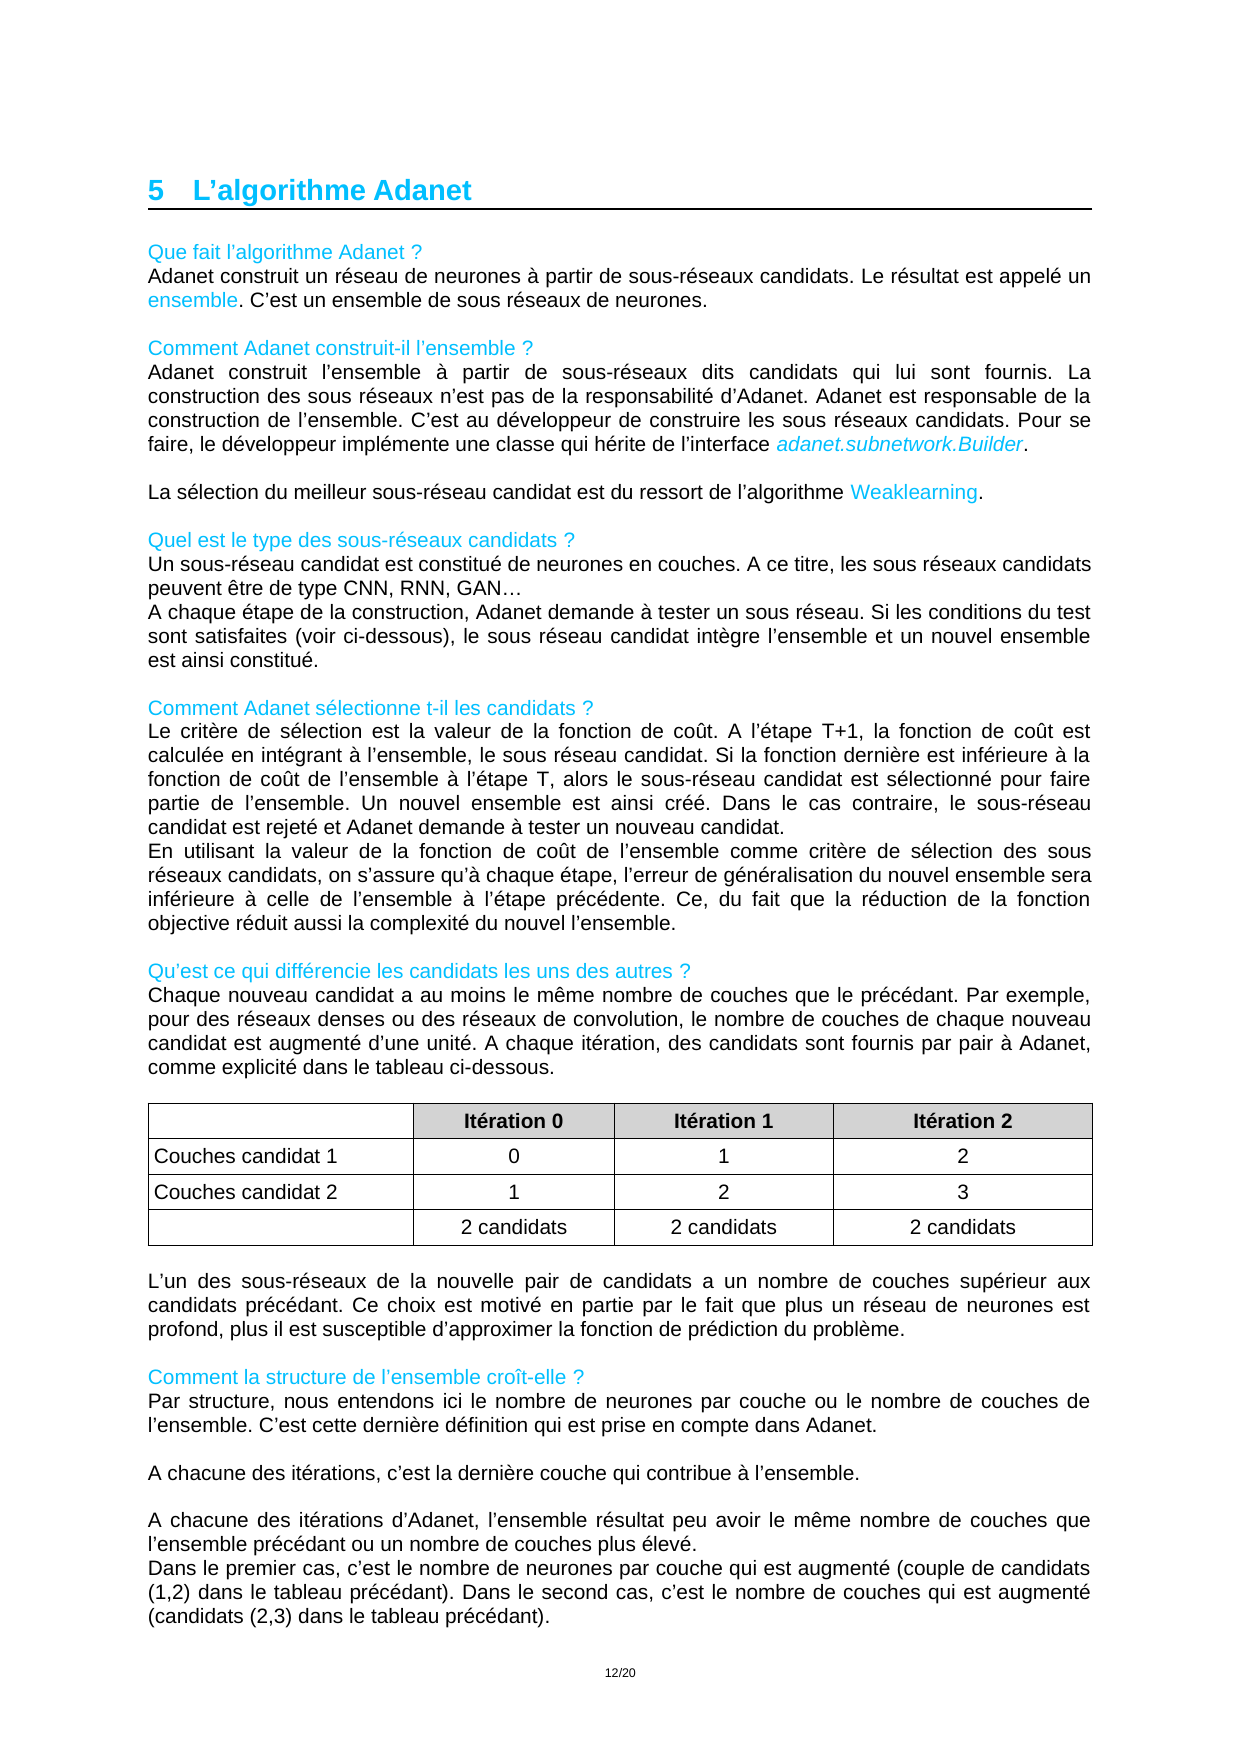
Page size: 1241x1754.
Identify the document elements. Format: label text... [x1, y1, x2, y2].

text Que fait l’algorithme Adanet ? [148, 240, 1092, 264]
text Quel est le type des sous-réseaux candidats ? [148, 528, 1092, 552]
text Un sous-réseau candidat est constitué de neurones en couches. A ce titre, les sous réseaux candidats peuvent être de type CNN, RNN, GAN… [148, 552, 1092, 599]
table_header Itération 2 [834, 1104, 1092, 1138]
table_header Itération 0 [414, 1104, 614, 1138]
text Adanet construit l’ensemble à partir de sous-réseaux dits candidats qui lui sont fournis. La construction des sous réseaux n’est pas de la responsabilité d’Adanet. Adanet est responsable de la construction de l’ensemble. C’est au développeur de construire les sous réseaux candidats. Pour se faire, le développeur implémente une classe qui hérite de l’interface adanet.subnetwork.Builder. [148, 360, 1092, 456]
text En utilisant la valeur de la fonction de coût de l’ensemble comme critère de sélection des sous réseaux candidats, on s’assure qu’à chaque étape, l’erreur de généralisation du nouvel ensemble sera inférieure à celle de l’ensemble à l’étape précédente. Ce, du fait que la réduction de la fonction objective réduit aussi la complexité du nouvel l’ensemble. [148, 839, 1092, 935]
text Par structure, nous entendons ici le nombre de neurones par couche ou le nombre de couches de l’ensemble. C’est cette dernière définition qui est prise en compte dans Adanet. [148, 1388, 1092, 1436]
table_cell 2 [834, 1139, 1092, 1174]
text Comment Adanet construit-il l’ensemble ? [148, 336, 1092, 360]
table_header Itération 1 [615, 1104, 833, 1138]
subtitle L’algorithme Adanet [148, 173, 1092, 208]
table_cell 1 [615, 1139, 833, 1174]
table_header [149, 1104, 413, 1138]
table_cell 2 candidats [414, 1210, 614, 1245]
text L’un des sous-réseaux de la nouvelle pair de candidats a un nombre de couches supérieur aux candidats précédant. Ce choix est motivé en partie par le fait que plus un réseau de neurones est profond, plus il est susceptible d’approximer la fonction de prédiction du problème. [148, 1269, 1092, 1341]
table_cell 2 candidats [834, 1210, 1092, 1245]
table_cell Couches candidat 1 [149, 1139, 413, 1174]
text Le critère de sélection est la valeur de la fonction de coût. A l’étape T+1, la fonction de coût est calculée en intégrant à l’ensemble, le sous réseau candidat. Si la fonction dernière est inférieure à la fonction de coût de l’ensemble à l’étape T, alors le sous-réseau candidat est sélectionné pour faire partie de l’ensemble. Un nouvel ensemble est ainsi créé. Dans le cas contraire, le sous-réseau candidat est rejeté et Adanet demande à tester un nouveau candidat. [148, 719, 1092, 839]
text La sélection du meilleur sous-réseau candidat est du ressort de l’algorithme Weaklearning. [148, 480, 1092, 504]
table_cell 2 [615, 1175, 833, 1209]
text Comment la structure de l’ensemble croît-elle ? [148, 1364, 1092, 1388]
text Comment Adanet sélectionne t-il les candidats ? [148, 695, 1092, 719]
text A chacune des itérations d’Adanet, l’ensemble résultat peu avoir le même nombre de couches que l’ensemble précédant ou un nombre de couches plus élevé. [148, 1508, 1092, 1556]
text Adanet construit un réseau de neurones à partir de sous-réseaux candidats. Le résultat est appelé un ensemble. C’est un ensemble de sous réseaux de neurones. [148, 264, 1092, 312]
table_cell 3 [834, 1175, 1092, 1209]
table_cell 1 [414, 1175, 614, 1209]
table_cell [149, 1210, 413, 1245]
table_cell 0 [414, 1139, 614, 1174]
text A chaque étape de la construction, Adanet demande à tester un sous réseau. Si les conditions du test sont satisfaites (voir ci-dessous), le sous réseau candidat intègre l’ensemble et un nouvel ensemble est ainsi constitué. [148, 599, 1092, 671]
text Dans le premier cas, c’est le nombre de neurones par couche qui est augmenté (couple de candidats (1,2) dans le tableau précédant). Dans le second cas, c’est le nombre de couches qui est augmenté (candidats (2,3) dans le tableau précédant). [148, 1556, 1092, 1628]
text A chacune des itérations, c’est la dernière couche qui contribue à l’ensemble. [148, 1460, 1092, 1484]
text Chaque nouveau candidat a au moins le même nombre de couches que le précédant. Par exemple, pour des réseaux denses ou des réseaux de convolution, le nombre de couches de chaque nouveau candidat est augmenté d’une unité. A chaque itération, des candidats sont fournis par pair à Adanet, comme explicité dans le tableau ci-dessous. [148, 983, 1092, 1079]
text Qu’est ce qui différencie les candidats les uns des autres ? [148, 959, 1092, 983]
table_cell Couches candidat 2 [149, 1175, 413, 1209]
table_cell 2 candidats [615, 1210, 833, 1245]
